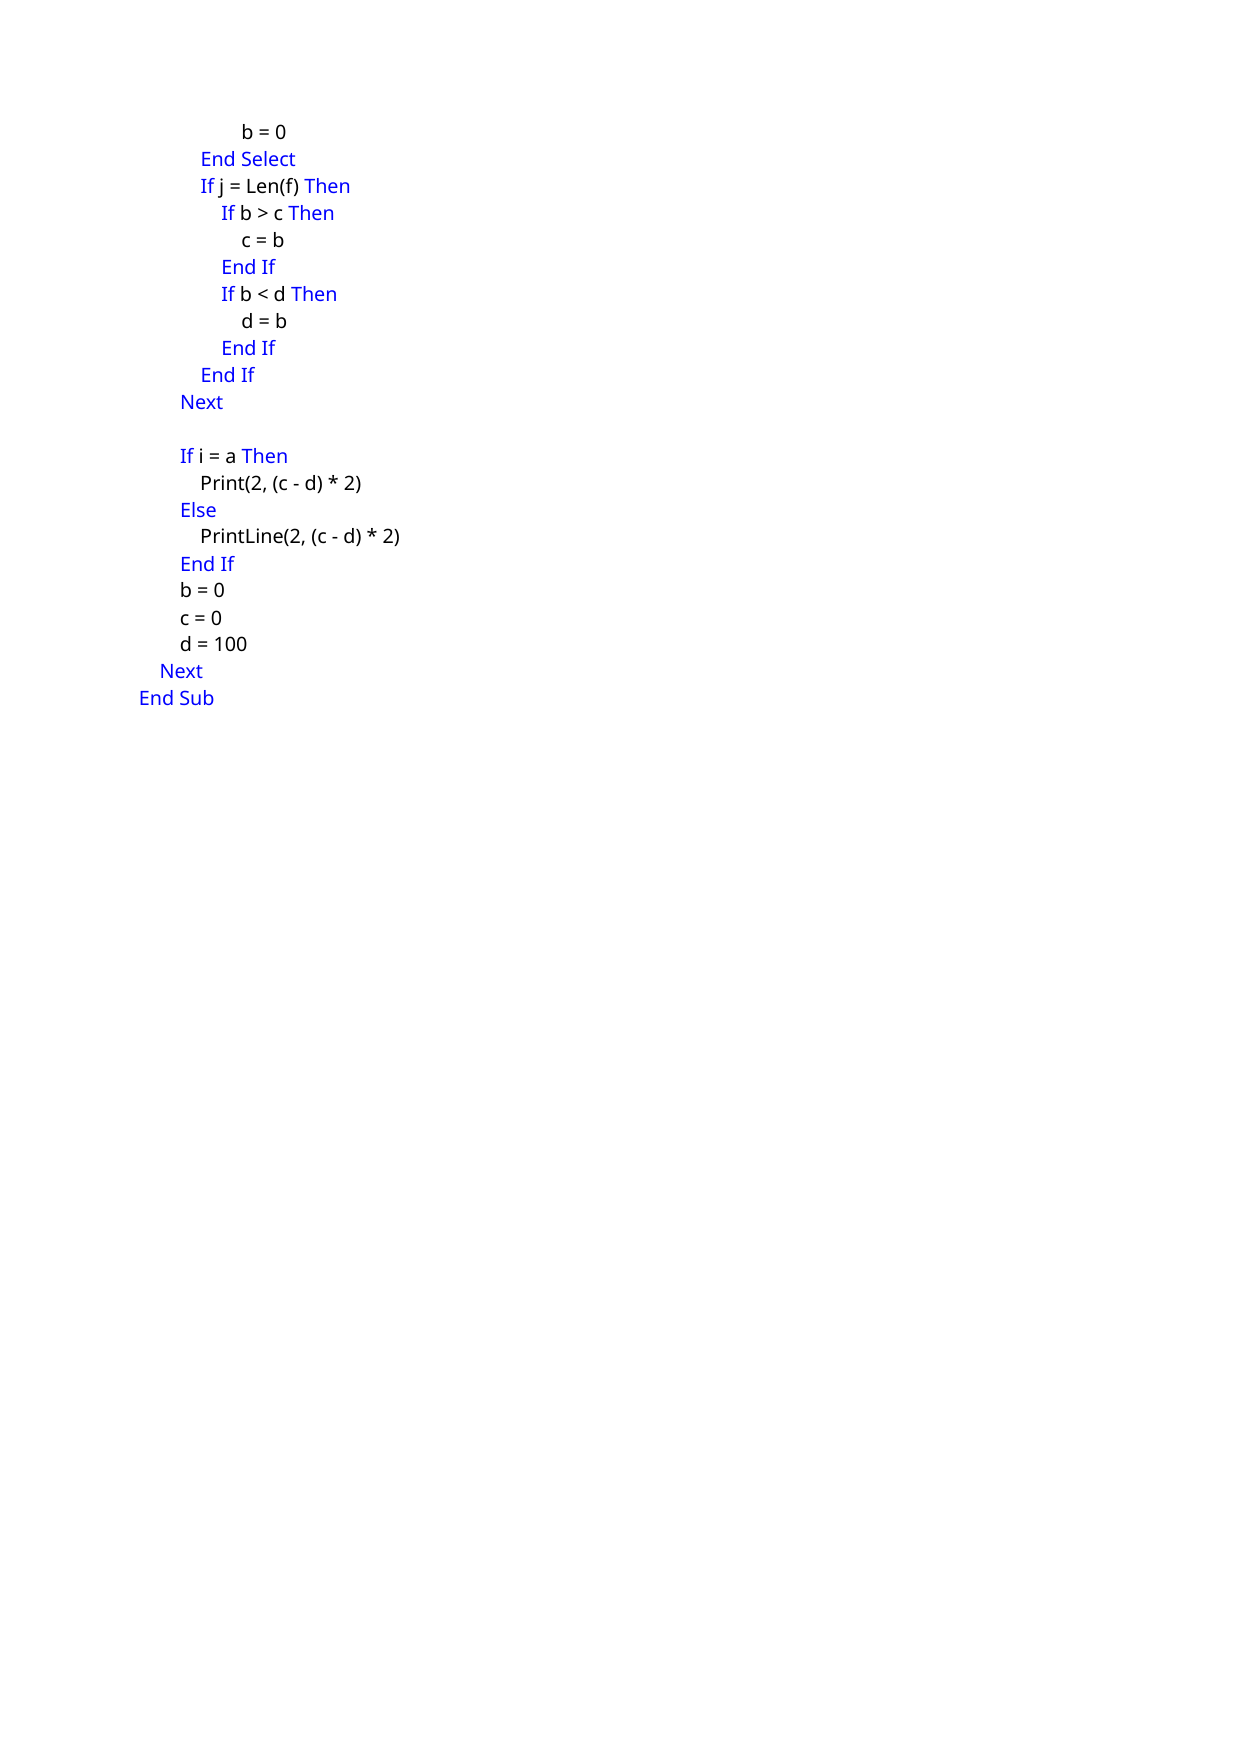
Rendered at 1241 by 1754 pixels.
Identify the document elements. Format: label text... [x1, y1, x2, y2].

text Next [118, 658, 1122, 685]
text c = b [118, 226, 1122, 253]
text End If [118, 334, 1122, 361]
text d = 100 [118, 631, 1122, 658]
text If j = Len(f) Then [118, 172, 1122, 199]
text End If [118, 550, 1122, 577]
text If b < d Then [118, 280, 1122, 307]
text End If [118, 253, 1122, 280]
text b = 0 [118, 577, 1122, 604]
text End Sub [118, 685, 1122, 712]
text Else [118, 496, 1122, 523]
text If i = a Then [118, 442, 1122, 469]
text Next [118, 388, 1122, 415]
text End If [118, 361, 1122, 388]
text d = b [118, 307, 1122, 334]
text b = 0 [118, 118, 1122, 145]
text End Select [118, 145, 1122, 172]
text If b > c Then [118, 199, 1122, 226]
text PrintLine(2, (c - d) * 2) [118, 523, 1122, 550]
text Print(2, (c - d) * 2) [118, 469, 1122, 496]
text c = 0 [118, 604, 1122, 631]
